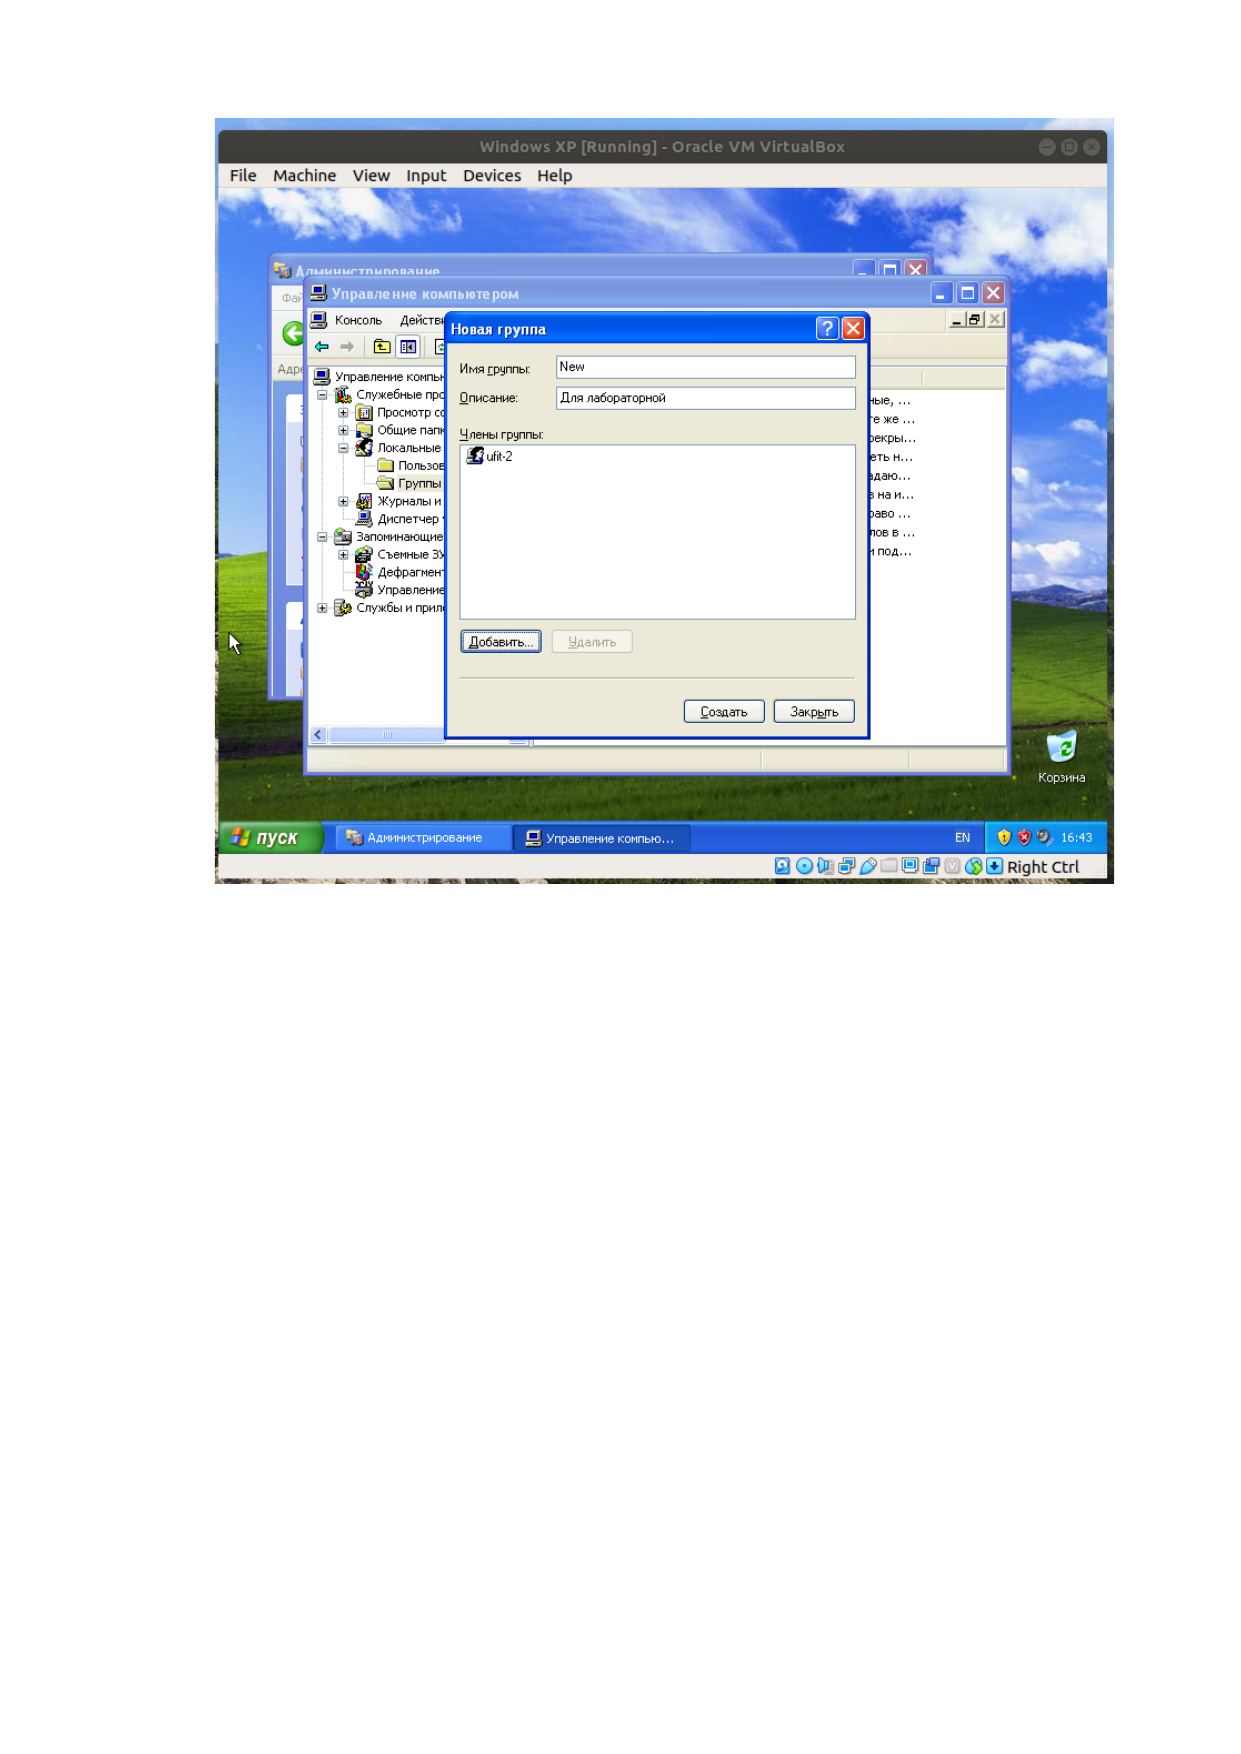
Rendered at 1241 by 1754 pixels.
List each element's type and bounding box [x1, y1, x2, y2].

picture [214, 118, 1115, 884]
